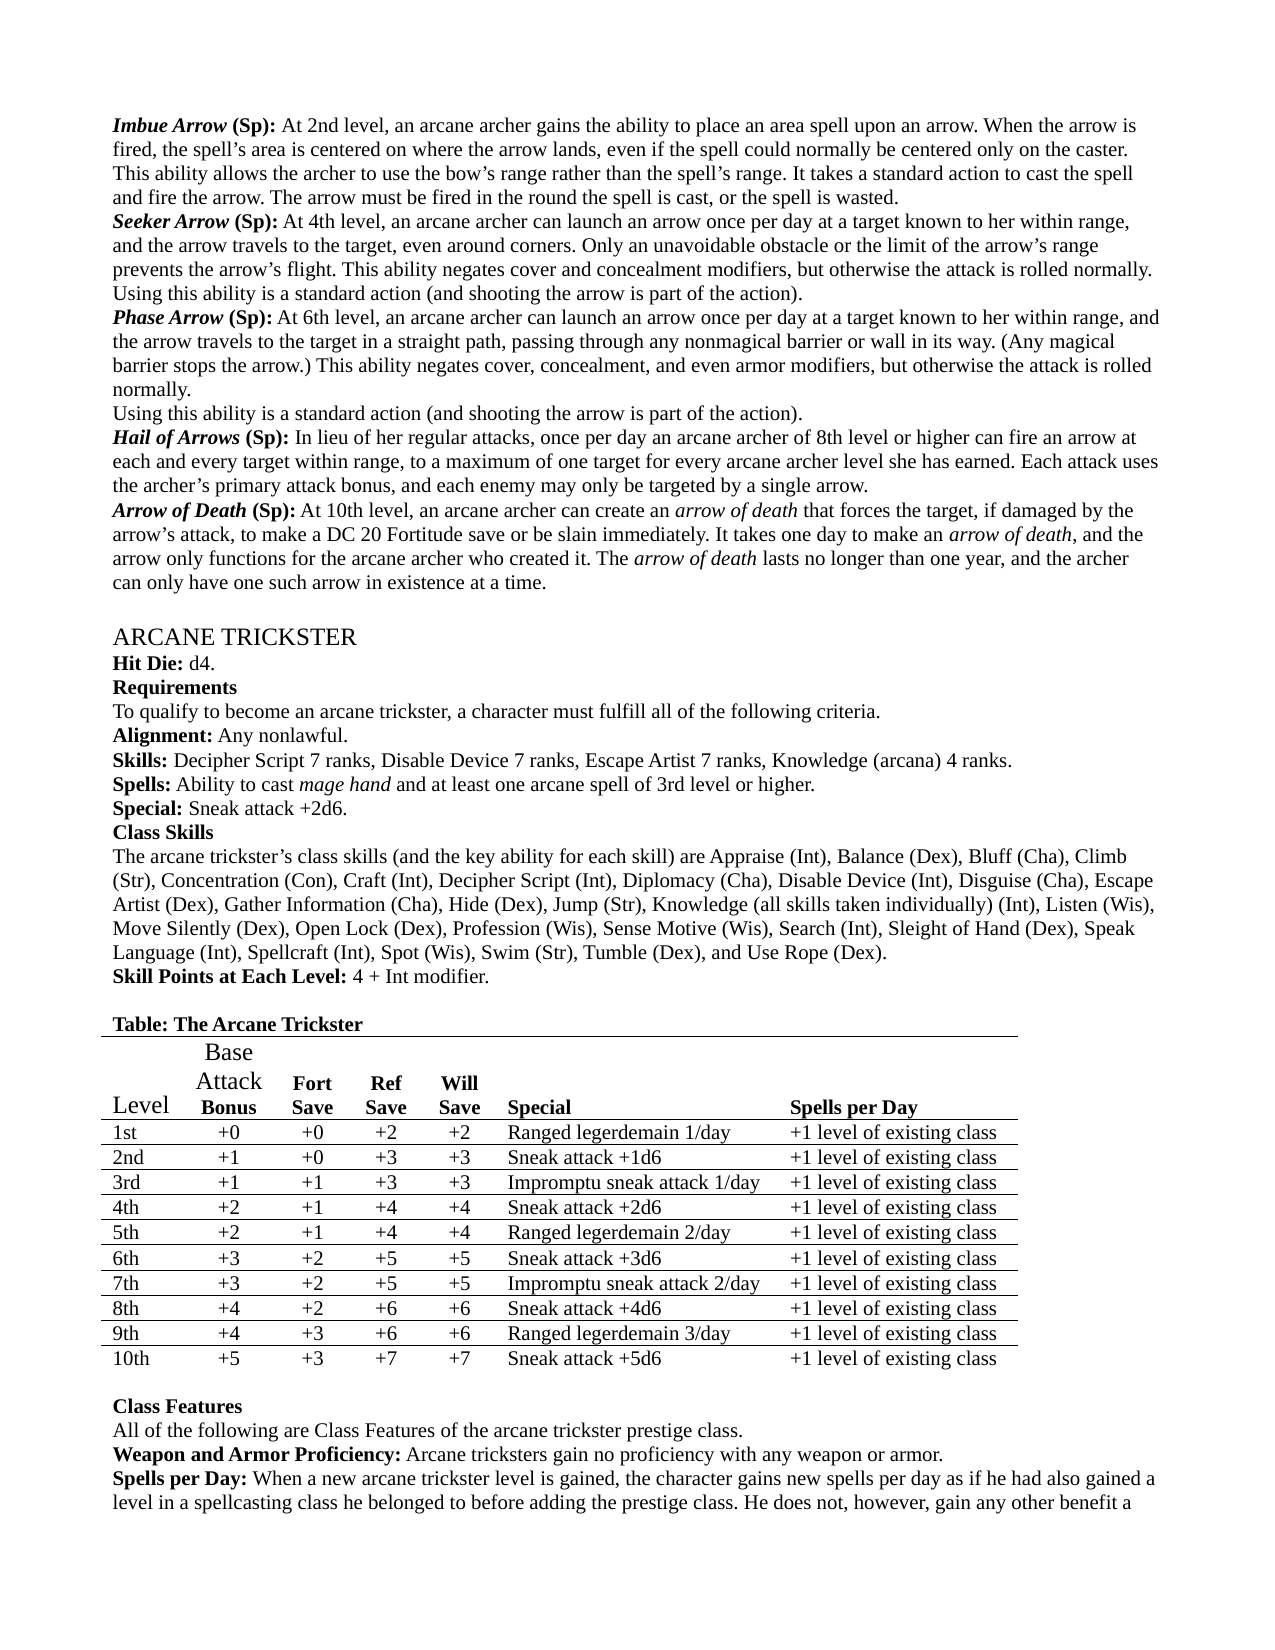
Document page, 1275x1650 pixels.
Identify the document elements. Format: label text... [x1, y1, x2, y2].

table_cell +1 level of existing class [779, 1321, 1018, 1345]
text Skills: Decipher Script 7 ranks, Disable Device 7 ranks, Escape Artist 7 ranks, Knowledge (arcana) 4 ranks. [112, 747, 1162, 772]
table_cell Will Save [423, 1037, 496, 1119]
text The arcane trickster’s class skills (and the key ability for each skill) are Appraise (Int), Balance (Dex), Bluff (Cha), Climb (Str), Concentration (Con), Craft (Int), Decipher Script (Int), Diplomacy (Cha), Disable Device (Int), Disguise (Cha), Escape Artist (Dex), Gather Information (Cha), Hide (Dex), Jump (Str), Knowledge (all skills taken individually) (Int), Listen (Wis), Move Silently (Dex), Open Lock (Dex), Profession (Wis), Sense Motive (Wis), Search (Int), Sleight of Hand (Dex), Speak Language (Int), Spellcraft (Int), Spot (Wis), Swim (Str), Tumble (Dex), and Use Rope (Dex). [112, 844, 1162, 964]
text Spells per Day: When a new arcane trickster level is gained, the character gains new spells per day as if he had also gained a level in a spellcasting class he belonged to before adding the prestige class. He does not, however, gain any other benefit a [112, 1466, 1162, 1514]
table_cell +4 [349, 1195, 423, 1219]
table_cell +1 level of existing class [779, 1195, 1018, 1219]
table_cell +1 level of existing class [779, 1296, 1018, 1320]
table_cell Ref Save [349, 1037, 423, 1119]
text Class Features [112, 1394, 1162, 1418]
table_cell 2nd [101, 1145, 182, 1169]
table_cell Sneak attack +2d6 [496, 1195, 778, 1219]
table_cell +4 [349, 1220, 423, 1244]
text All of the following are Class Features of the arcane trickster prestige class. [112, 1418, 1162, 1442]
table_cell +2 [182, 1195, 276, 1219]
table_cell +4 [423, 1195, 496, 1219]
table_cell +6 [349, 1296, 423, 1320]
table_cell Level [101, 1037, 182, 1119]
table_cell 7th [101, 1271, 182, 1294]
table_cell +0 [276, 1145, 349, 1169]
table_cell +1 level of existing class [779, 1346, 1018, 1370]
table_cell +3 [276, 1346, 349, 1370]
text Phase Arrow (Sp): At 6th level, an arcane archer can launch an arrow once per day at a target known to her within range, and the arrow travels to the target in a straight path, passing through any nonmagical barrier or wall in its way. (Any magical barrier stops the arrow.) This ability negates cover, concealment, and even armor modifiers, but otherwise the attack is rolled normally. [112, 305, 1162, 401]
table_cell +5 [182, 1346, 276, 1370]
text Arrow of Death (Sp): At 10th level, an arcane archer can create an arrow of death that forces the target, if damaged by the arrow’s attack, to make a DC 20 Fortitude save or be slain immediately. It takes one day to make an arrow of death, and the arrow only functions for the arcane archer who created it. The arrow of death lasts no longer than one year, and the archer can only have one such arrow in existence at a time. [112, 497, 1162, 594]
table_cell +1 level of existing class [779, 1170, 1018, 1194]
text ARCANE TRICKSTER [112, 622, 1162, 651]
table_cell +5 [423, 1271, 496, 1294]
table_cell Sneak attack +5d6 [496, 1346, 778, 1370]
table_cell +1 [276, 1220, 349, 1244]
table_cell +3 [423, 1170, 496, 1194]
table_cell +3 [423, 1145, 496, 1169]
table_cell 9th [101, 1321, 182, 1345]
table_cell +7 [423, 1346, 496, 1370]
table_cell +4 [182, 1296, 276, 1320]
text Imbue Arrow (Sp): At 2nd level, an arcane archer gains the ability to place an area spell upon an arrow. When the arrow is fired, the spell’s area is centered on where the arrow lands, even if the spell could normally be centered only on the caster. This ability allows the archer to use the bow’s range rather than the spell’s range. It takes a standard action to cast the spell and fire the arrow. The arrow must be fired in the round the spell is cast, or the spell is wasted. [112, 112, 1162, 209]
table_cell +2 [276, 1296, 349, 1320]
table_cell Ranged legerdemain 1/day [496, 1120, 778, 1144]
table_cell +6 [423, 1321, 496, 1345]
table_cell +2 [182, 1220, 276, 1244]
table_cell +1 level of existing class [779, 1120, 1018, 1144]
table_cell +0 [276, 1120, 349, 1144]
table_cell +1 [182, 1145, 276, 1169]
table_cell +1 [276, 1195, 349, 1219]
table_cell +7 [349, 1346, 423, 1370]
table_cell Ranged legerdemain 3/day [496, 1321, 778, 1345]
table_cell +1 [182, 1170, 276, 1194]
table_cell +1 level of existing class [779, 1220, 1018, 1244]
table_cell +2 [349, 1120, 423, 1144]
table_cell 10th [101, 1346, 182, 1370]
table_cell +4 [182, 1321, 276, 1345]
text Skill Points at Each Level: 4 + Int modifier. [112, 964, 1162, 988]
table_cell +6 [349, 1321, 423, 1345]
table_cell 3rd [101, 1170, 182, 1194]
table_cell Fort Save [276, 1037, 349, 1119]
table_cell +6 [423, 1296, 496, 1320]
table_cell Ranged legerdemain 2/day [496, 1220, 778, 1244]
text Spells: Ability to cast mage hand and at least one arcane spell of 3rd level or higher. [112, 772, 1162, 796]
subtitle Class Skills [112, 820, 1162, 844]
table_cell +1 [276, 1170, 349, 1194]
table_cell +5 [423, 1245, 496, 1269]
text Hail of Arrows (Sp): In lieu of her regular attacks, once per day an arcane archer of 8th level or higher can fire an arrow at each and every target within range, to a maximum of one target for every arcane archer level she has earned. Each attack uses the archer’s primary attack bonus, and each enemy may only be targeted by a single arrow. [112, 425, 1162, 497]
table_cell Base Attack Bonus [182, 1037, 276, 1119]
table_cell +3 [349, 1145, 423, 1169]
table_cell 5th [101, 1220, 182, 1244]
text Special: Sneak attack +2d6. [112, 796, 1162, 820]
table_cell 1st [101, 1120, 182, 1144]
table_cell +2 [276, 1271, 349, 1294]
table_cell +2 [276, 1245, 349, 1269]
text Requirements [112, 675, 1162, 699]
table_cell Impromptu sneak attack 2/day [496, 1271, 778, 1294]
text Alignment: Any nonlawful. [112, 723, 1162, 747]
table_cell Special [496, 1037, 778, 1119]
table_cell +1 level of existing class [779, 1271, 1018, 1294]
table_cell +1 level of existing class [779, 1145, 1018, 1169]
table_cell +0 [182, 1120, 276, 1144]
table_cell Sneak attack +4d6 [496, 1296, 778, 1320]
table_cell Sneak attack +3d6 [496, 1245, 778, 1269]
table_cell 8th [101, 1296, 182, 1320]
table_cell +2 [423, 1120, 496, 1144]
table_cell +3 [182, 1271, 276, 1294]
text Seeker Arrow (Sp): At 4th level, an arcane archer can launch an arrow once per day at a target known to her within range, and the arrow travels to the target, even around corners. Only an unavoidable obstacle or the limit of the arrow’s range prevents the arrow’s flight. This ability negates cover and concealment modifiers, but otherwise the attack is rolled normally. Using this ability is a standard action (and shooting the arrow is part of the action). [112, 209, 1162, 305]
table_cell +3 [349, 1170, 423, 1194]
table_cell Sneak attack +1d6 [496, 1145, 778, 1169]
table_cell +5 [349, 1271, 423, 1294]
text To qualify to become an arcane trickster, a character must fulfill all of the following criteria. [112, 699, 1162, 723]
table_cell 6th [101, 1245, 182, 1269]
text Using this ability is a standard action (and shooting the arrow is part of the action). [112, 401, 1162, 425]
table_cell +4 [423, 1220, 496, 1244]
table_header Table: The Arcane Trickster [101, 1012, 1018, 1036]
table_cell Impromptu sneak attack 1/day [496, 1170, 778, 1194]
table_cell +1 level of existing class [779, 1245, 1018, 1269]
text Weapon and Armor Proficiency: Arcane tricksters gain no proficiency with any weapon or armor. [112, 1442, 1162, 1466]
table_cell +3 [182, 1245, 276, 1269]
text Hit Die: d4. [112, 651, 1162, 675]
table_cell Spells per Day [779, 1037, 1018, 1119]
table_cell 4th [101, 1195, 182, 1219]
table_cell +3 [276, 1321, 349, 1345]
table_cell +5 [349, 1245, 423, 1269]
